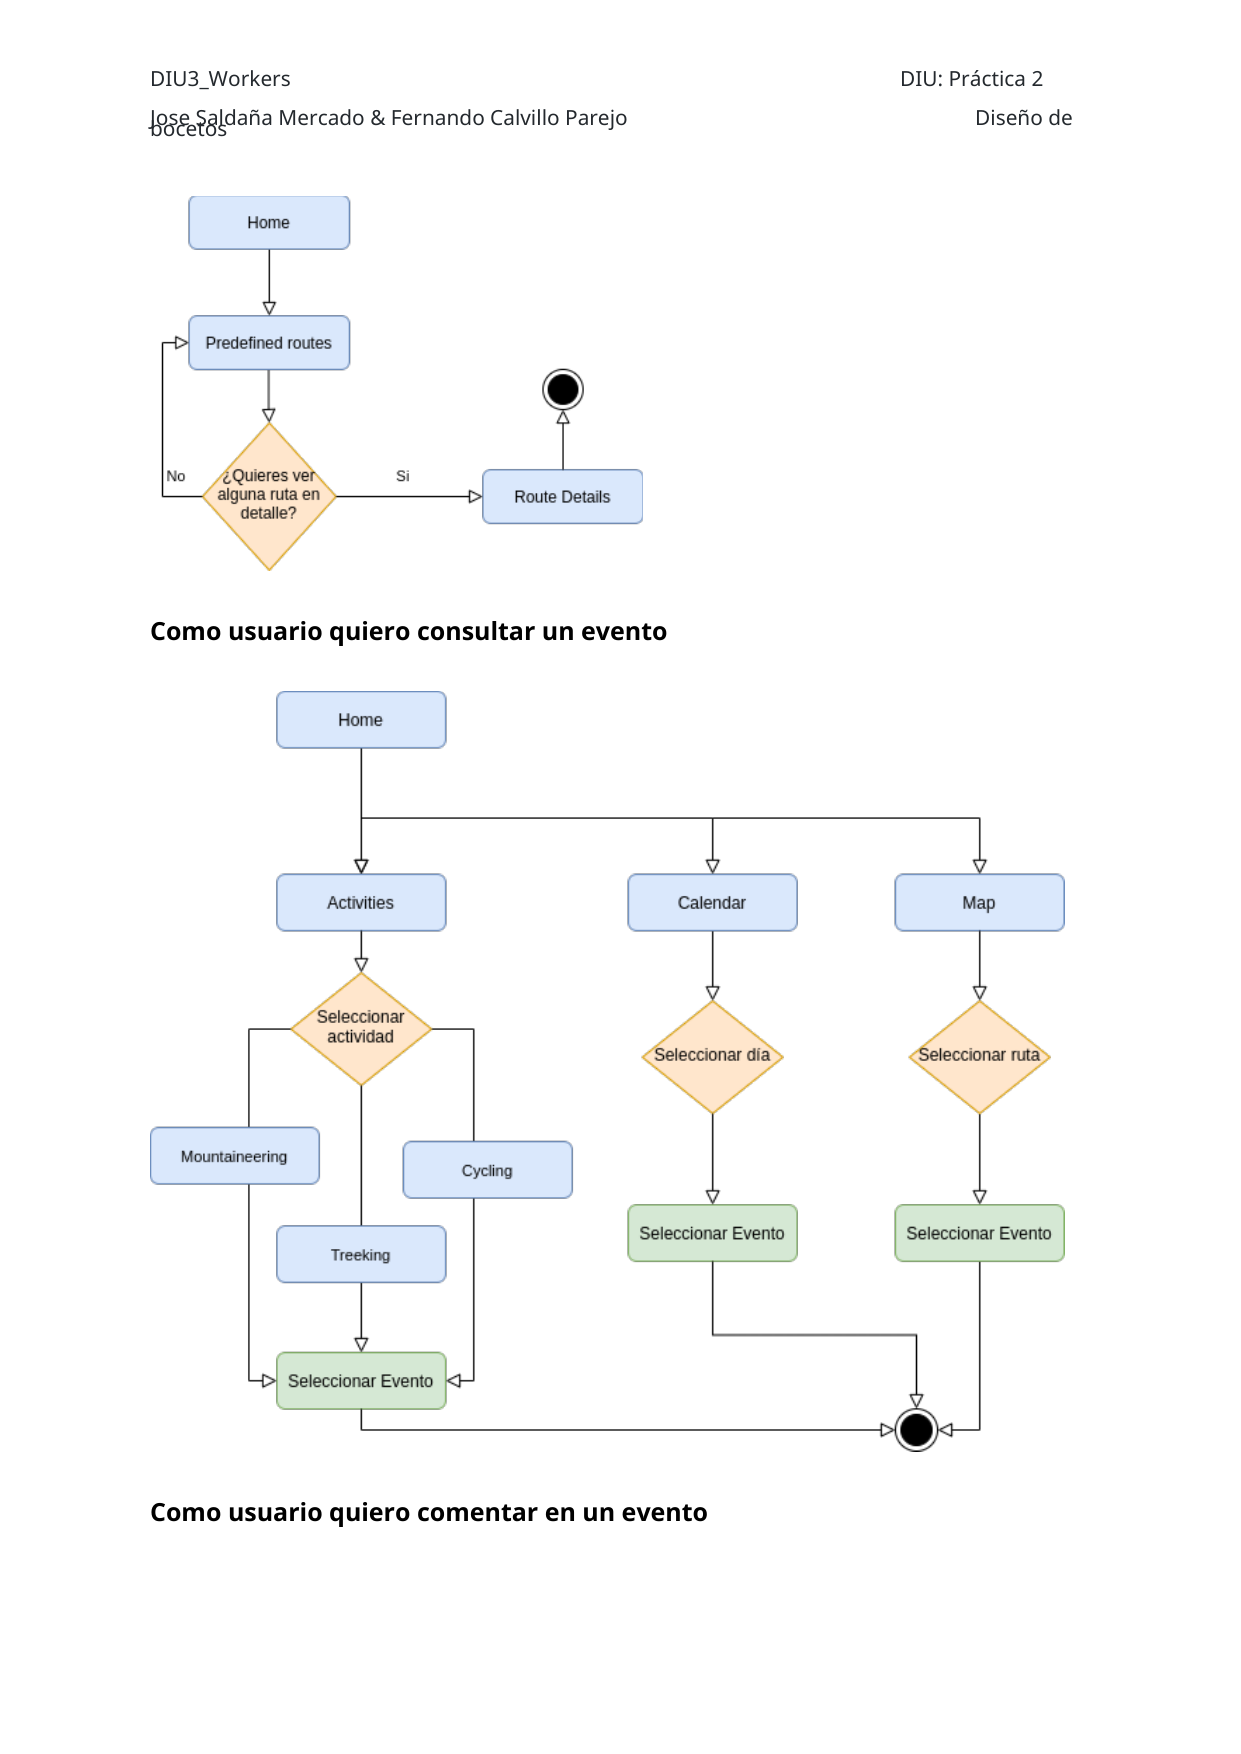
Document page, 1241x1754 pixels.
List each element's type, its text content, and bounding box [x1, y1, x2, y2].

text Como usuario quiero consultar un evento [150, 613, 1090, 647]
picture [150, 196, 643, 571]
picture [150, 691, 1065, 1452]
text Como usuario quiero comentar en un evento [150, 1495, 1090, 1529]
